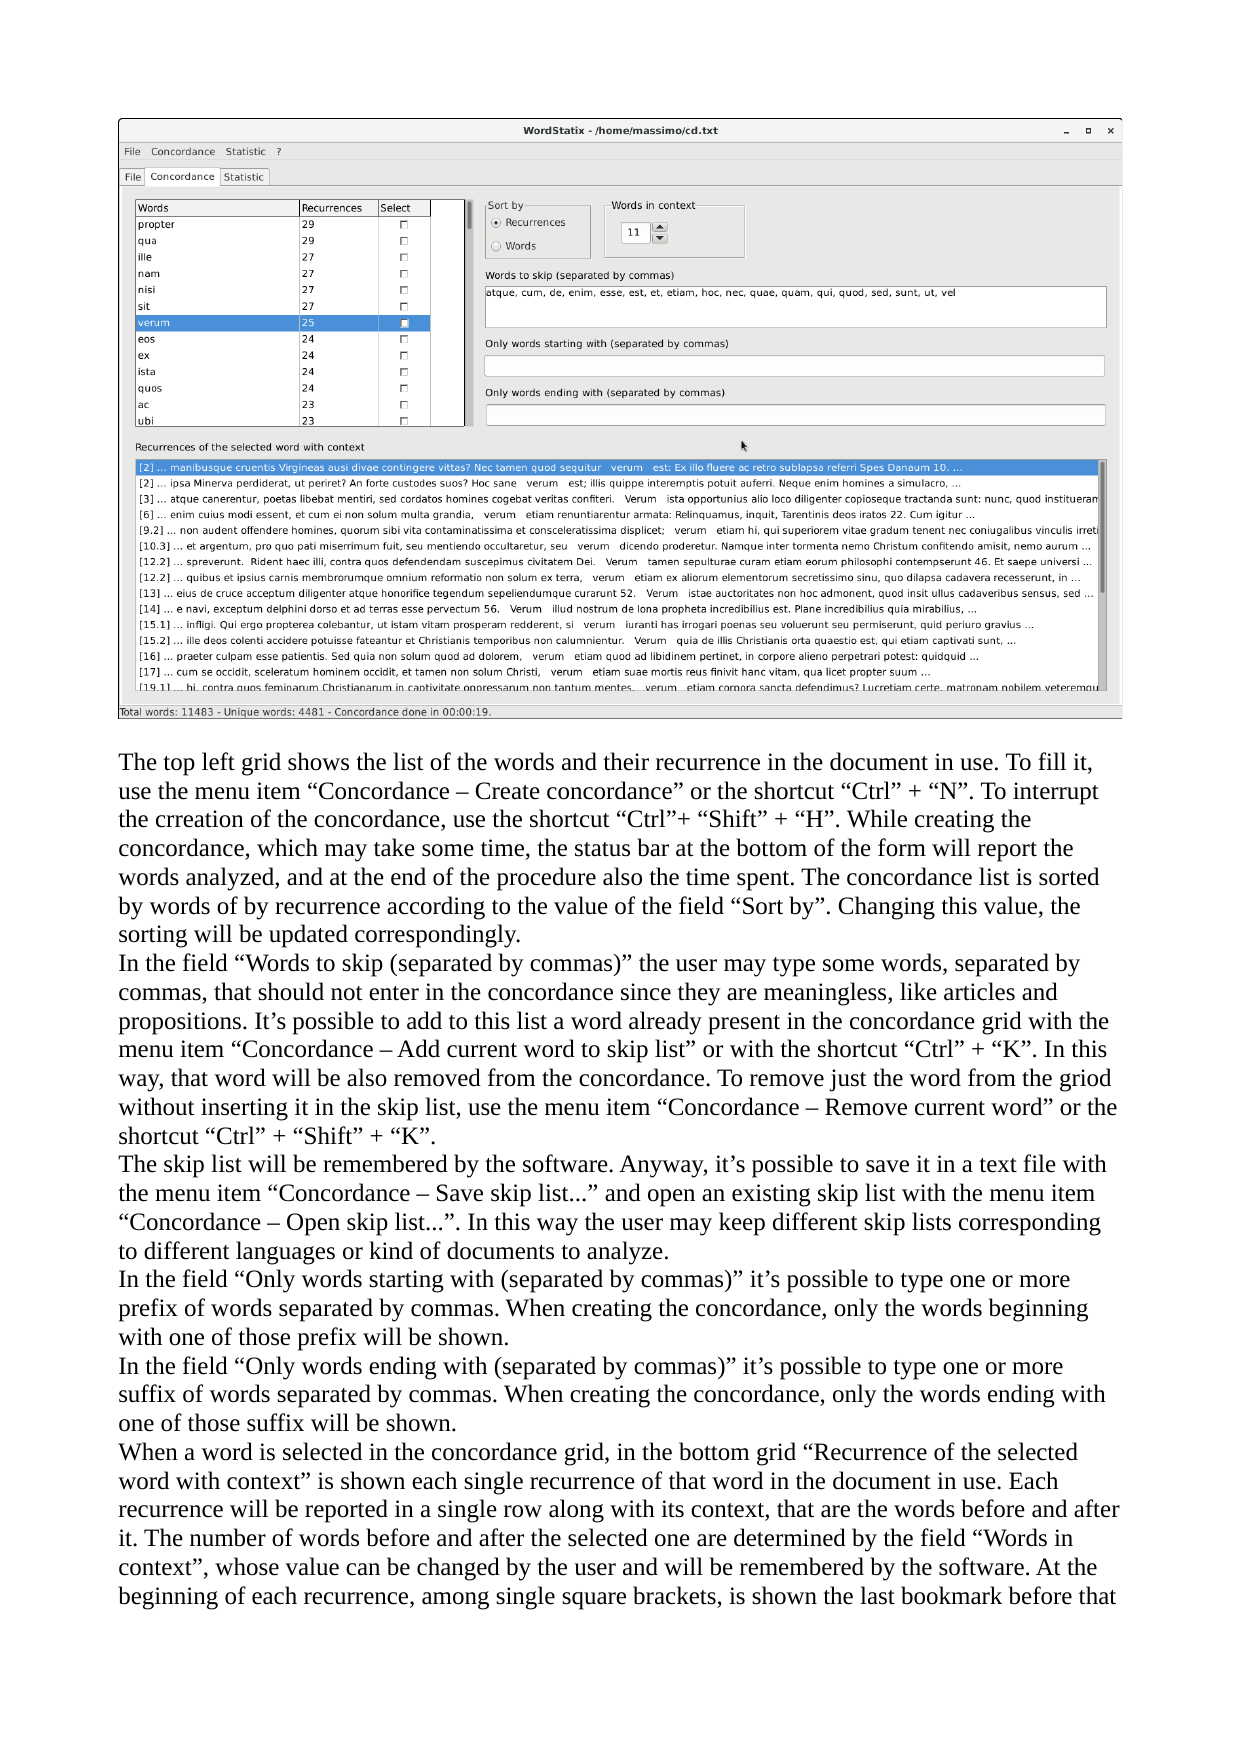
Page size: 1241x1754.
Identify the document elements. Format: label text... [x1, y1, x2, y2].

text In the field “Words to skip (separated by commas)” the user may type some words, separated by commas, that should not enter in the concordance since they are meaningless, like articles and propositions. It’s possible to add to this list a word already present in the concordance grid with the menu item “Concordance – Add current word to skip list” or with the shortcut “Ctrl” + “K”. In this way, that word will be also removed from the concordance. To remove just the word from the griod without inserting it in the skip list, use the menu item “Concordance – Remove current word” or the shortcut “Ctrl” + “Shift” + “K”. [118, 948, 1122, 1149]
text In the field “Only words ending with (separated by commas)” it’s possible to type one or more suffix of words separated by commas. When creating the concordance, only the words ending with one of those suffix will be shown. [118, 1351, 1122, 1437]
text The skip list will be remembered by the software. Anyway, it’s possible to save it in a text file with the menu item “Concordance – Save skip list...” and open an existing skip list with the menu item “Concordance – Open skip list...”. In this way the user may keep different skip lists corresponding to different languages or kind of documents to analyze. [118, 1149, 1122, 1264]
text In the field “Only words starting with (separated by commas)” it’s possible to type one or more prefix of words separated by commas. When creating the concordance, only the words beginning with one of those prefix will be shown. [118, 1264, 1122, 1351]
text The top left grid shows the list of the words and their recurrence in the document in use. To fill it, use the menu item “Concordance – Create concordance” or the shortcut “Ctrl” + “N”. To interrupt the crreation of the concordance, use the shortcut “Ctrl”+ “Shift” + “H”. While creating the concordance, which may take some time, the status bar at the bottom of the form will report the words analyzed, and at the end of the procedure also the time spent. The concordance list is sorted by words of by recurrence according to the value of the field “Sort by”. Changing this value, the sorting will be updated correspondingly. [118, 747, 1122, 948]
picture [118, 118, 1123, 719]
text When a word is selected in the concordance grid, in the bottom grid “Recurrence of the selected word with context” is shown each single recurrence of that word in the document in use. Each recurrence will be reported in a single row along with its context, that are the words before and after it. The number of words before and after the selected one are determined by the field “Words in context”, whose value can be changed by the user and will be remembered by the software. At the beginning of each recurrence, among single square brackets, is shown the last bookmark before that [118, 1437, 1122, 1609]
